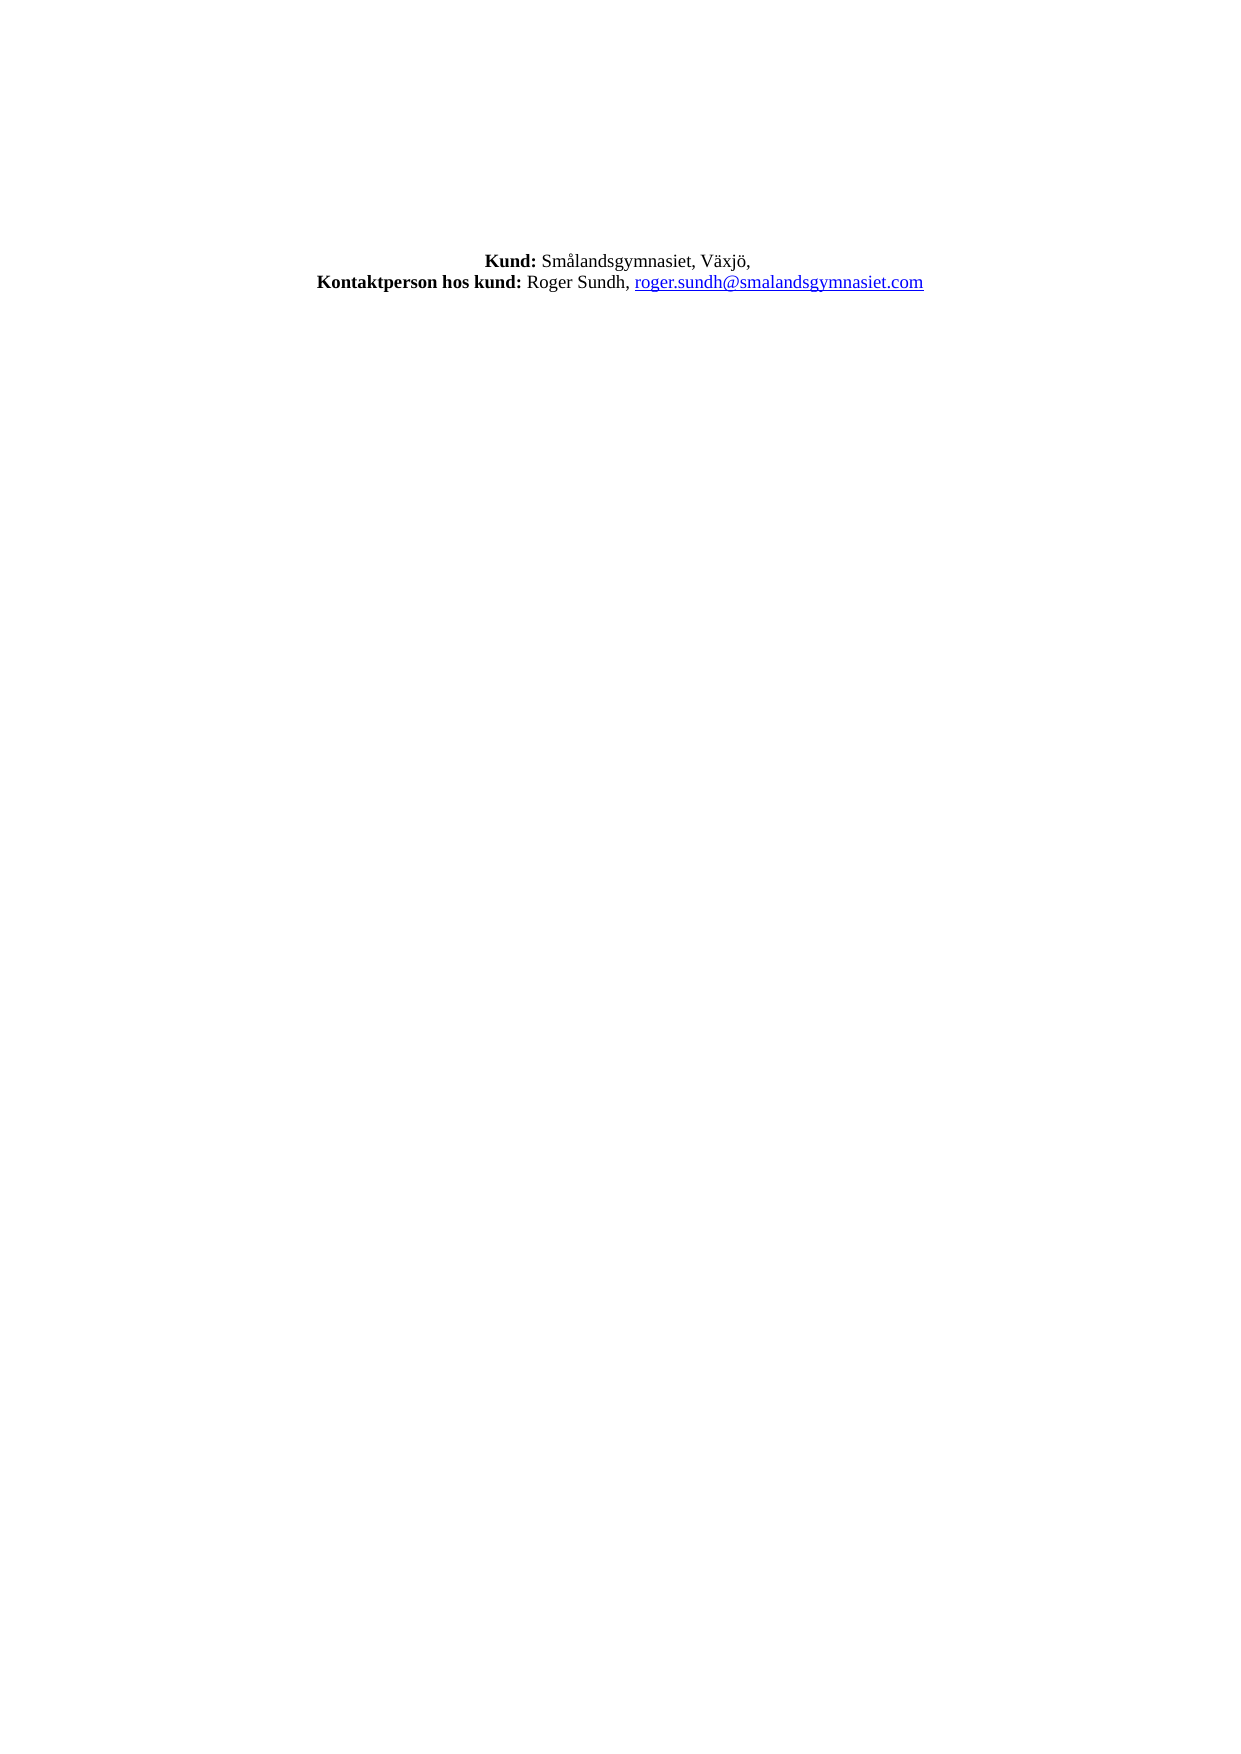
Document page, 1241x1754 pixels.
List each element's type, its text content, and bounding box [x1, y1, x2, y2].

text Kund: Smålandsgymnasiet, Växjö, Kontaktperson hos kund: Roger Sundh, roger.sundh@smalandsgymnasiet.com [150, 250, 1090, 293]
